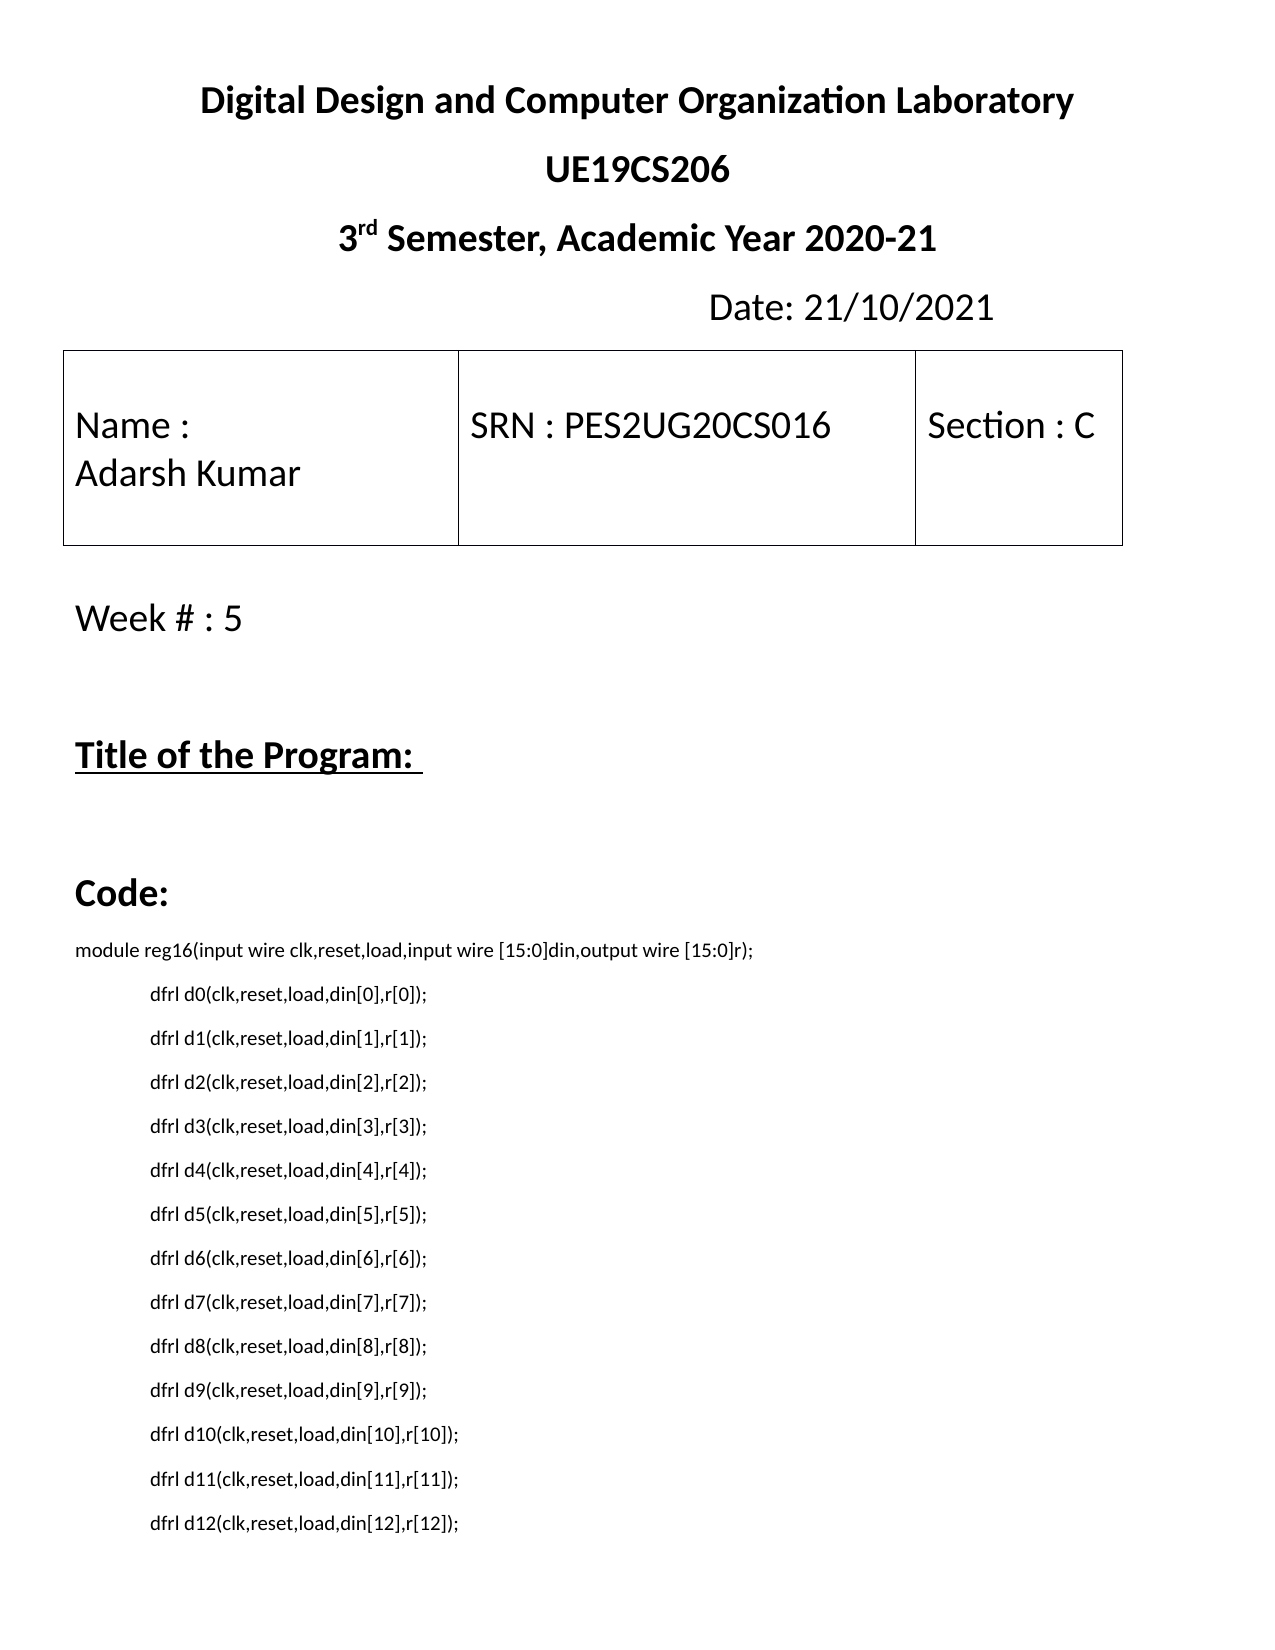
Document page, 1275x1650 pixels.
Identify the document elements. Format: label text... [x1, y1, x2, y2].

text dfrl d4(clk,reset,load,din[4],r[4]); [75, 1157, 1200, 1183]
text dfrl d3(clk,reset,load,din[3],r[3]); [75, 1113, 1200, 1139]
text Title of the Program: [75, 730, 1200, 779]
text dfrl d9(clk,reset,load,din[9],r[9]); [75, 1378, 1200, 1403]
text dfrl d8(clk,reset,load,din[8],r[8]); [75, 1333, 1200, 1359]
text module reg16(input wire clk,reset,load,input wire [15:0]din,output wire [15:0]r); [75, 937, 1200, 962]
text dfrl d6(clk,reset,load,din[6],r[6]); [75, 1245, 1200, 1271]
text Code: [75, 868, 1200, 916]
text dfrl d11(clk,reset,load,din[11],r[11]); [75, 1466, 1200, 1491]
table_header Section : C [916, 351, 1122, 545]
text dfrl d10(clk,reset,load,din[10],r[10]); [75, 1422, 1200, 1447]
text dfrl d7(clk,reset,load,din[7],r[7]); [75, 1289, 1200, 1315]
text UE19CS206 [75, 144, 1200, 192]
table_header Name : Adarsh Kumar [64, 351, 458, 545]
text Digital Design and Computer Organization Laboratory [75, 75, 1200, 123]
text dfrl d12(clk,reset,load,din[12],r[12]); [75, 1510, 1200, 1535]
text Week # : 5 [75, 593, 1200, 641]
text 3rd Semester, Academic Year 2020-21 [75, 213, 1200, 261]
text Date: 21/10/2021 [75, 282, 1200, 330]
table_header SRN : PES2UG20CS016 [459, 351, 915, 545]
text dfrl d5(clk,reset,load,din[5],r[5]); [75, 1201, 1200, 1227]
text dfrl d1(clk,reset,load,din[1],r[1]); [75, 1025, 1200, 1051]
text dfrl d2(clk,reset,load,din[2],r[2]); [75, 1069, 1200, 1094]
text dfrl d0(clk,reset,load,din[0],r[0]); [75, 981, 1200, 1006]
